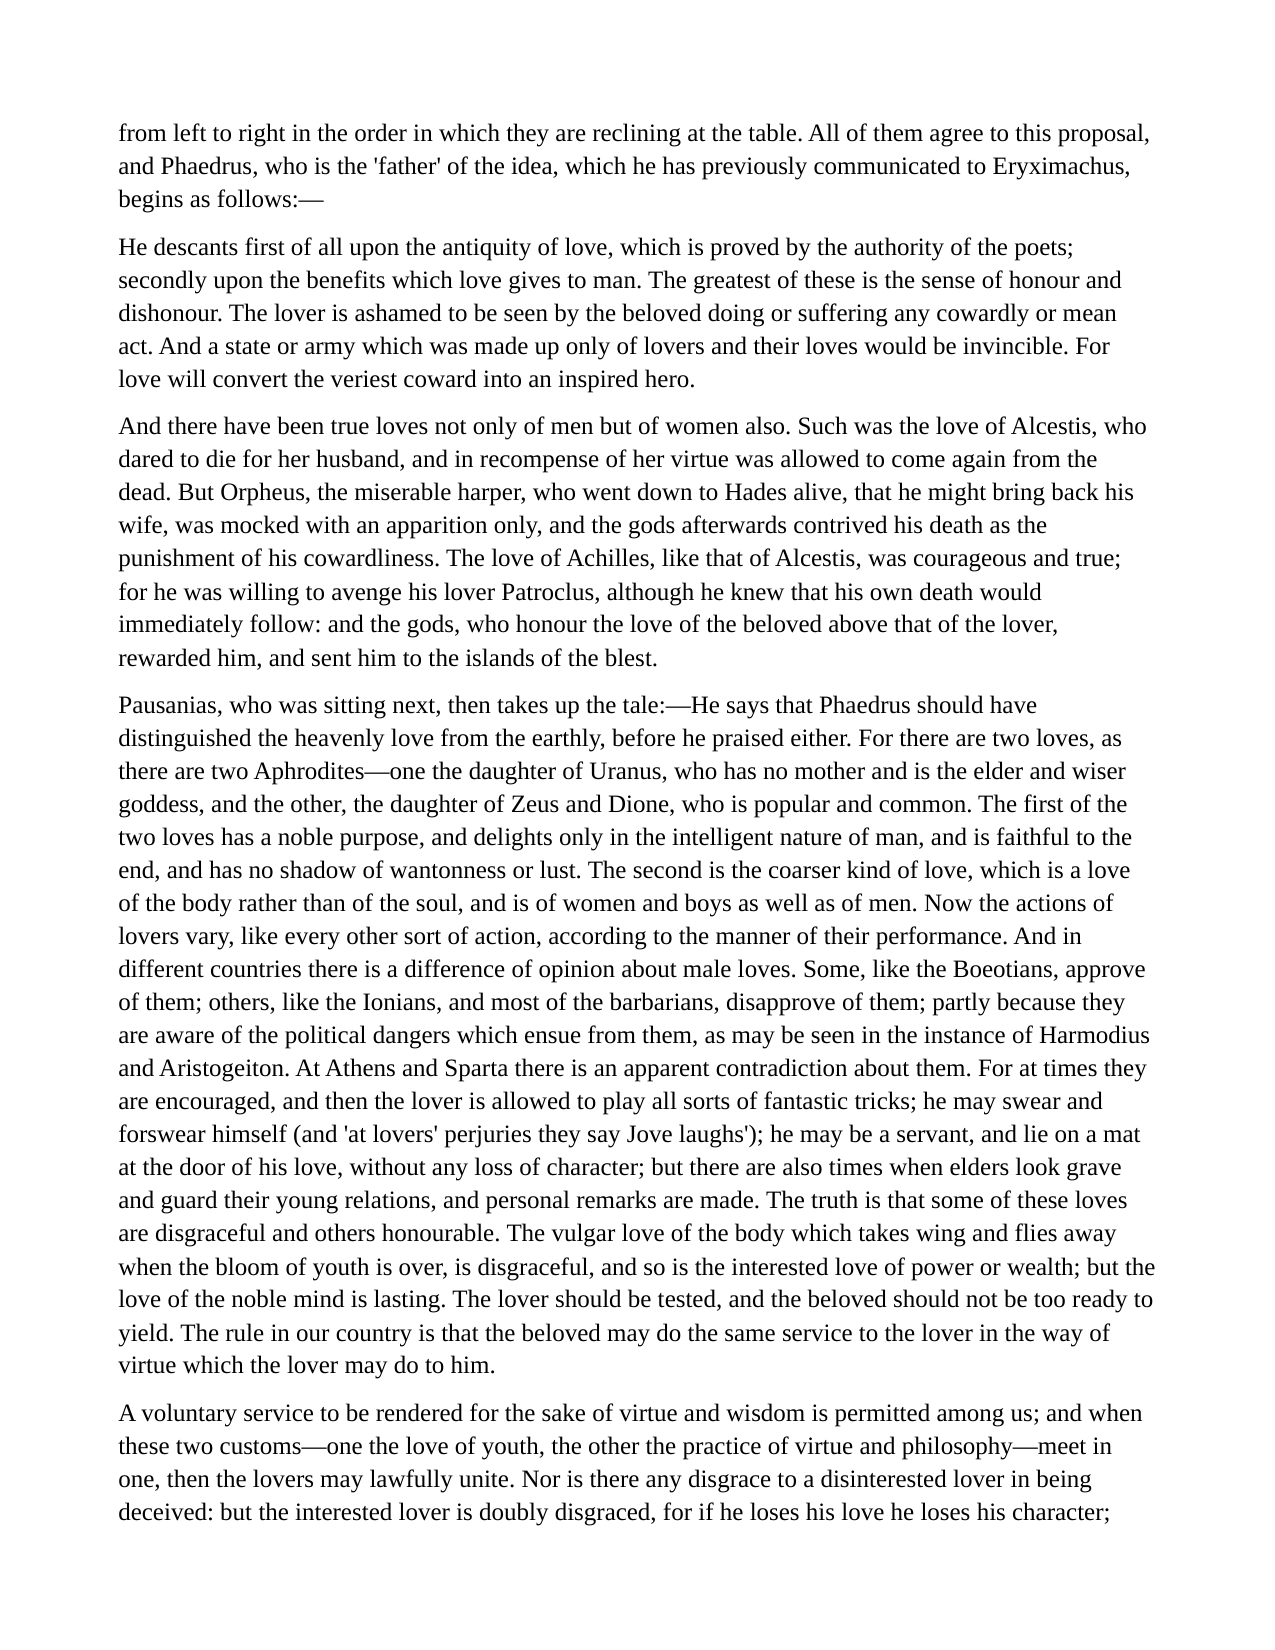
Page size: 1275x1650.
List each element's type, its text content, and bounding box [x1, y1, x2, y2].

text A voluntary service to be rendered for the sake of virtue and wisdom is permitted among us; and when these two customs—one the love of youth, the other the practice of virtue and philosophy—meet in one, then the lovers may lawfully unite. Nor is there any disgrace to a disinterested lover in being deceived: but the interested lover is doubly disgraced, for if he loses his love he loses his character; [118, 1398, 1157, 1526]
text from left to right in the order in which they are reclining at the table. All of them agree to this proposal, and Phaedrus, who is the 'father' of the idea, which he has previously communicated to Eryximachus, begins as follows:— [118, 118, 1157, 213]
text And there have been true loves not only of men but of women also. Such was the love of Alcestis, who dared to die for her husband, and in recompense of her virtue was allowed to come again from the dead. But Orpheus, the miserable harper, who went down to Hades alive, that he might bring back his wife, was mocked with an apparition only, and the gods afterwards contrived his death as the punishment of his cowardliness. The love of Achilles, like that of Alcestis, was courageous and true; for he was willing to avenge his lover Patroclus, although he knew that his own death would immediately follow: and the gods, who honour the love of the beloved above that of the lover, rewarded him, and sent him to the islands of the blest. [118, 411, 1157, 671]
text He descants first of all upon the antiquity of love, which is proved by the authority of the poets; secondly upon the benefits which love gives to man. The greatest of these is the sense of honour and dishonour. The lover is ashamed to be seen by the beloved doing or suffering any cowardly or mean act. And a state or army which was made up only of lovers and their loves would be invincible. For love will convert the veriest coward into an inspired hero. [118, 232, 1157, 393]
text Pausanias, who was sitting next, then takes up the tale:—He says that Phaedrus should have distinguished the heavenly love from the earthly, before he praised either. For there are two loves, as there are two Aphrodites—one the daughter of Uranus, who has no mother and is the elder and wiser goddess, and the other, the daughter of Zeus and Dione, who is popular and common. The first of the two loves has a noble purpose, and delights only in the intelligent nature of man, and is faithful to the end, and has no shadow of wantonness or lust. The second is the coarser kind of love, which is a love of the body rather than of the soul, and is of women and boys as well as of men. Now the actions of lovers vary, like every other sort of action, according to the manner of their performance. And in different countries there is a difference of opinion about male loves. Some, like the Boeotians, approve of them; others, like the Ionians, and most of the barbarians, disapprove of them; partly because they are aware of the political dangers which ensue from them, as may be seen in the instance of Harmodius and Aristogeiton. At Athens and Sparta there is an apparent contradiction about them. For at times they are encouraged, and then the lover is allowed to play all sorts of fantastic tricks; he may swear and forswear himself (and 'at lovers' perjuries they say Jove laughs'); he may be a servant, and lie on a mat at the door of his love, without any loss of character; but there are also times when elders look grave and guard their young relations, and personal remarks are made. The truth is that some of these loves are disgraceful and others honourable. The vulgar love of the body which takes wing and flies away when the bloom of youth is over, is disgraceful, and so is the interested love of power or wealth; but the love of the noble mind is lasting. The lover should be tested, and the beloved should not be too ready to yield. The rule in our country is that the beloved may do the same service to the lover in the way of virtue which the lover may do to him. [118, 690, 1157, 1379]
